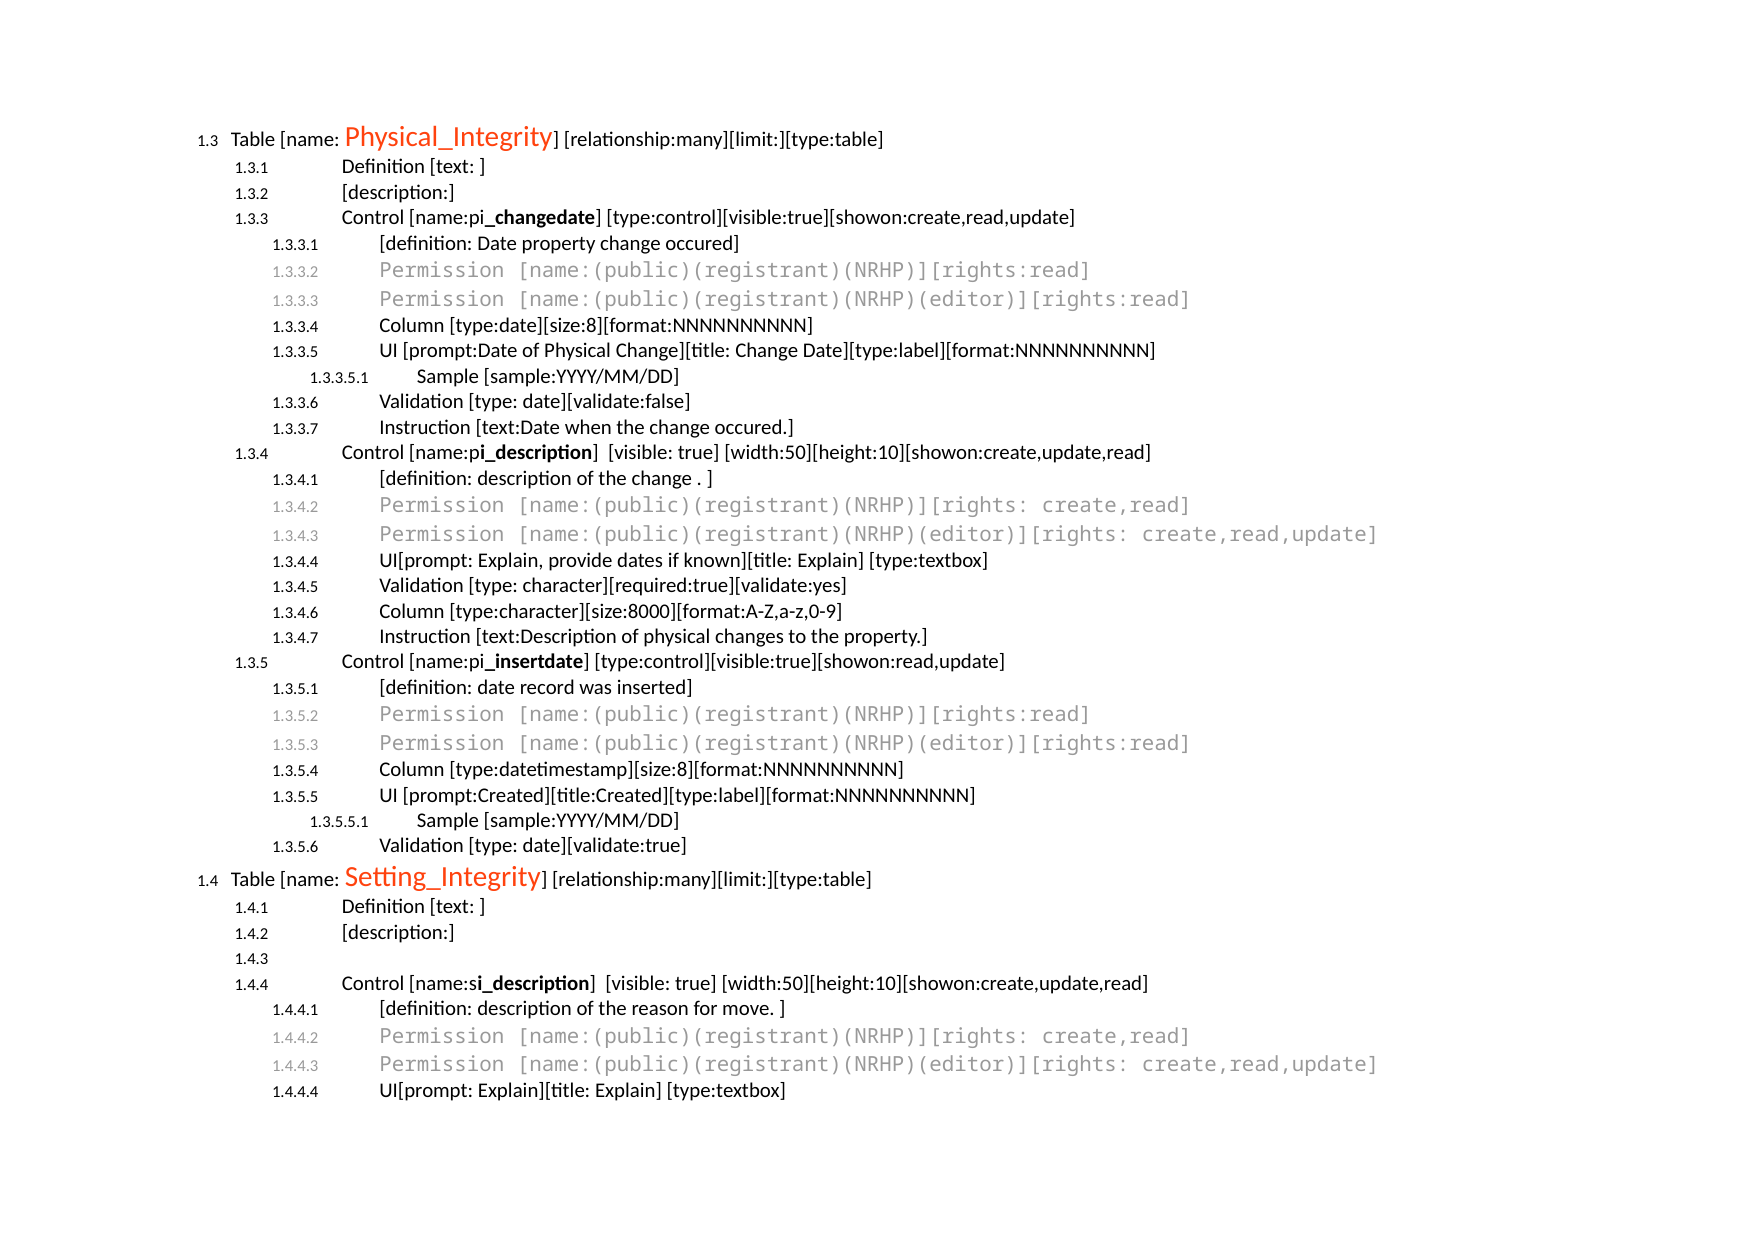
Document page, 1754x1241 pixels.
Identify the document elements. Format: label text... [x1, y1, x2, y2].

list Permission [name:(public)(registrant)(NRHP)][rights: create,read] [268, 490, 1636, 519]
list Column [type:datetimestamp][size:8][format:NNNNNNNNNN] [268, 756, 1636, 782]
list Permission [name:(public)(registrant)(NRHP)(editor)][rights: create,read,update] [268, 519, 1636, 547]
list Validation [type: character][required:true][validate:yes] [268, 572, 1636, 598]
list [description:] [231, 919, 1636, 944]
list Column [type:character][size:8000][format:A-Z,a-z,0-9] [268, 598, 1636, 623]
list [definition: description of the change . ] [268, 465, 1636, 490]
list UI [prompt:Created][title:Created][type:label][format:NNNNNNNNNN] [268, 782, 1636, 807]
list Permission [name:(public)(registrant)(NRHP)(editor)][rights: create,read,update] [268, 1049, 1636, 1078]
list UI [prompt:Date of Physical Change][title: Change Date][type:label][format:NNNNNNNNNN] [268, 338, 1636, 363]
list Sample [sample:YYYY/MM/DD] [306, 363, 1636, 388]
list [description:] [231, 179, 1636, 204]
list Permission [name:(public)(registrant)(NRHP)(editor)][rights:read] [268, 284, 1636, 312]
list Validation [type: date][validate:true] [268, 833, 1636, 858]
list UI[prompt: Explain, provide dates if known][title: Explain] [type:textbox] [268, 547, 1636, 572]
list Permission [name:(public)(registrant)(NRHP)(editor)][rights:read] [268, 728, 1636, 756]
list Instruction [text:Description of physical changes to the property.] [268, 623, 1636, 649]
list Control [name:si_description] [visible: true] [width:50][height:10][showon:create,update,read] [231, 970, 1636, 995]
list Table [name: Physical_Integrity] [relationship:many][limit:][type:table] [193, 118, 1636, 154]
list Permission [name:(public)(registrant)(NRHP)][rights:read] [268, 699, 1636, 728]
list Definition [text: ] [231, 154, 1636, 179]
list Validation [type: date][validate:false] [268, 388, 1636, 414]
list Column [type:date][size:8][format:NNNNNNNNNN] [268, 312, 1636, 338]
list Sample [sample:YYYY/MM/DD] [306, 807, 1636, 833]
list Instruction [text:Date when the change occured.] [268, 414, 1636, 439]
list Permission [name:(public)(registrant)(NRHP)][rights:read] [268, 255, 1636, 284]
list Permission [name:(public)(registrant)(NRHP)][rights: create,read] [268, 1021, 1636, 1049]
list [definition: Date property change occured] [268, 230, 1636, 255]
list Control [name:pi_changedate] [type:control][visible:true][showon:create,read,update] [231, 204, 1636, 230]
list Table [name: Setting_Integrity] [relationship:many][limit:][type:table] [193, 858, 1636, 894]
list UI[prompt: Explain][title: Explain] [type:textbox] [268, 1078, 1636, 1103]
list [definition: date record was inserted] [268, 674, 1636, 699]
list Control [name:pi_insertdate] [type:control][visible:true][showon:read,update] [231, 649, 1636, 674]
list Definition [text: ] [231, 894, 1636, 919]
list Control [name:pi_description] [visible: true] [width:50][height:10][showon:create,update,read] [231, 439, 1636, 465]
list [definition: description of the reason for move. ] [268, 995, 1636, 1021]
